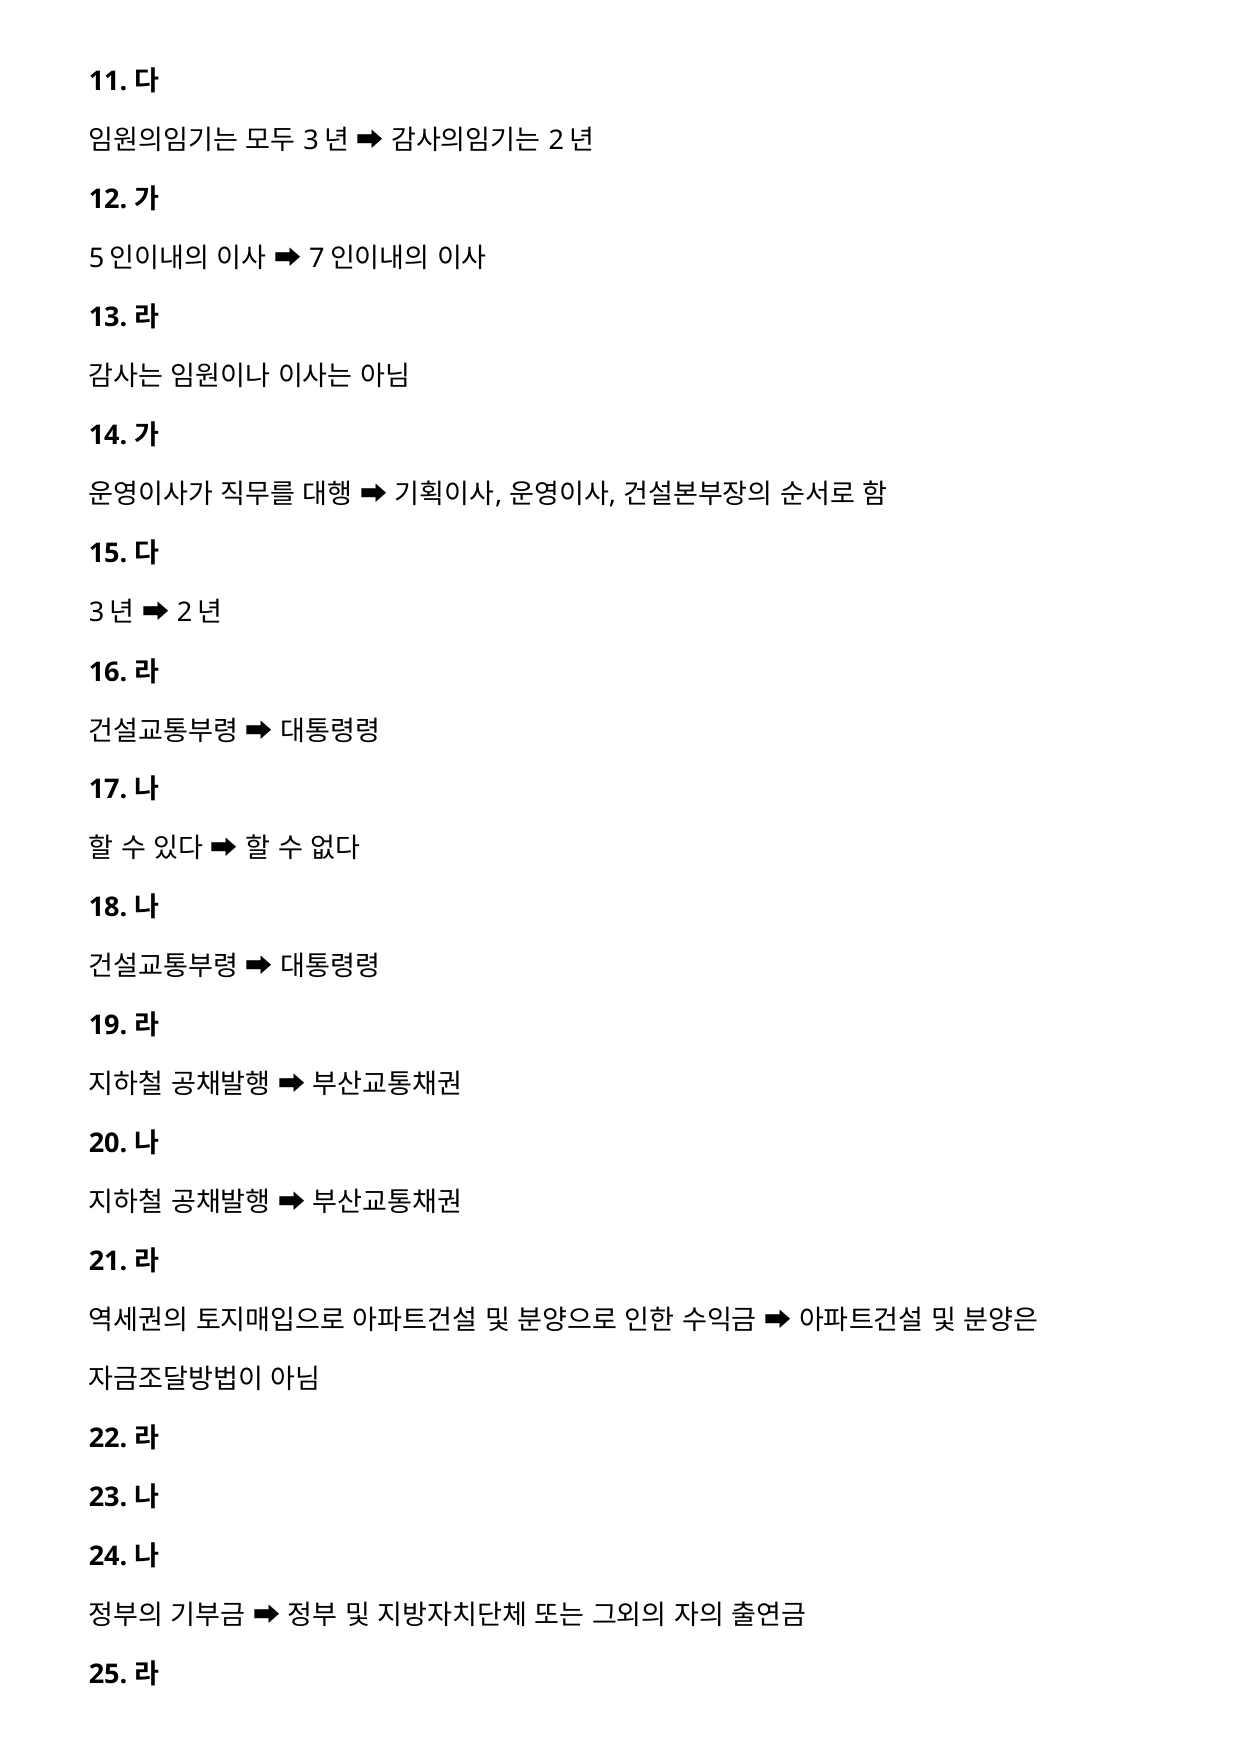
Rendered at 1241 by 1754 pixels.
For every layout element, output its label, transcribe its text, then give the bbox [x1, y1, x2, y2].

text 15. 다 [88, 531, 1152, 571]
text 12. 가 [88, 177, 1152, 217]
text 운영이사가 직무를 대행 ➡ 기획이사, 운영이사, 건설본부장의 순서로 함 [88, 472, 1152, 512]
text 14. 가 [88, 413, 1152, 453]
text 18. 나 [88, 885, 1152, 925]
text 감사는 임원이나 이사는 아님 [88, 354, 1152, 394]
text 11. 다 [88, 59, 1152, 98]
text 3년 ➡ 2년 [88, 590, 1152, 630]
text 지하철 공채발행 ➡ 부산교통채권 [88, 1062, 1152, 1102]
text 역세권의 토지매입으로 아파트건설 및 분양으로 인한 수익금 ➡ 아파트건설 및 분양은 자금조달방법이 아님 [88, 1298, 1152, 1396]
text 17. 나 [88, 767, 1152, 807]
text 5인이내의 이사 ➡ 7인이내의 이사 [88, 236, 1152, 276]
text 정부의 기부금 ➡ 정부 및 지방자치단체 또는 그외의 자의 출연금 [88, 1593, 1152, 1632]
text 25. 라 [88, 1652, 1152, 1691]
text 지하철 공채발행 ➡ 부산교통채권 [88, 1180, 1152, 1219]
text 23. 나 [88, 1475, 1152, 1514]
text 22. 라 [88, 1416, 1152, 1455]
text 16. 라 [88, 649, 1152, 689]
text 20. 나 [88, 1121, 1152, 1161]
text 24. 나 [88, 1534, 1152, 1573]
text 할 수 있다 ➡ 할 수 없다 [88, 826, 1152, 866]
text 19. 라 [88, 1003, 1152, 1043]
text 임원의임기는 모두 3년 ➡ 감사의임기는 2년 [88, 118, 1152, 157]
text 건설교통부령 ➡ 대통령령 [88, 944, 1152, 984]
text 13. 라 [88, 295, 1152, 335]
text 건설교통부령 ➡ 대통령령 [88, 708, 1152, 748]
text 21. 라 [88, 1239, 1152, 1278]
